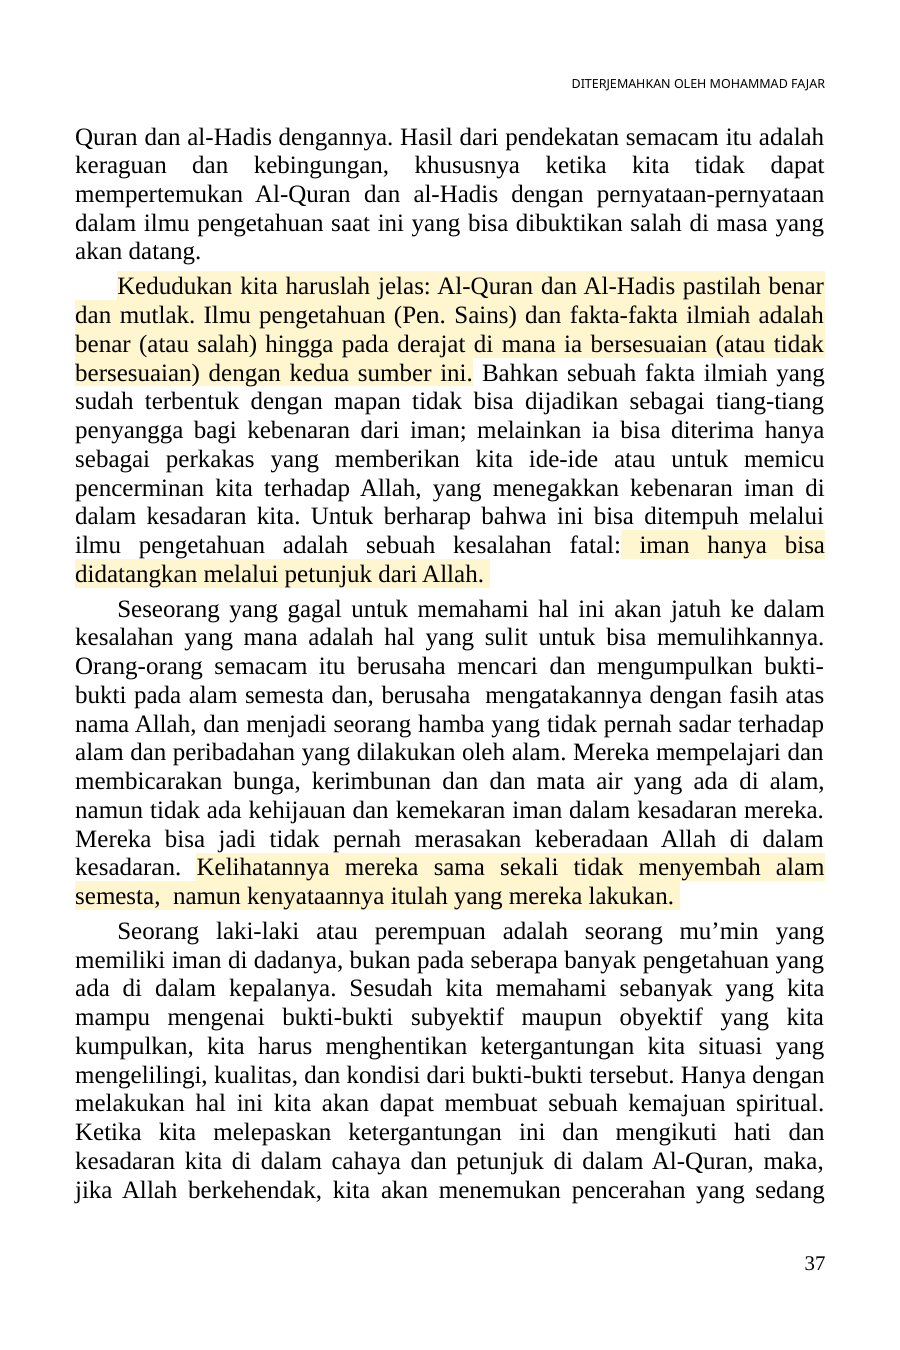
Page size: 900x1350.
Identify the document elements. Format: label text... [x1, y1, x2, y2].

text Seseorang yang gagal untuk memahami hal ini akan jatuh ke dalam kesalahan yang mana adalah hal yang sulit untuk bisa memulihkannya. Orang-orang semacam itu berusaha mencari dan mengumpulkan bukti-bukti pada alam semesta dan, berusaha mengatakannya dengan fasih atas nama Allah, dan menjadi seorang hamba yang tidak pernah sadar terhadap alam dan peribadahan yang dilakukan oleh alam. Mereka mempelajari dan membicarakan bunga, kerimbunan dan dan mata air yang ada di alam, namun tidak ada kehijauan dan kemekaran iman dalam kesadaran mereka. Mereka bisa jadi tidak pernah merasakan keberadaan Allah di dalam kesadaran. Kelihatannya mereka sama sekali tidak menyembah alam semesta, namun kenyataannya itulah yang mereka lakukan. [75, 594, 825, 910]
text Seorang laki-laki atau perempuan adalah seorang mu’min yang memiliki iman di dadanya, bukan pada seberapa banyak pengetahuan yang ada di dalam kepalanya. Sesudah kita memahami sebanyak yang kita mampu mengenai bukti-bukti subyektif maupun obyektif yang kita kumpulkan, kita harus menghentikan ketergantungan kita situasi yang mengelilingi, kualitas, dan kondisi dari bukti-bukti tersebut. Hanya dengan melakukan hal ini kita akan dapat membuat sebuah kemajuan spiritual. Ketika kita melepaskan ketergantungan ini dan mengikuti hati dan kesadaran kita di dalam cahaya dan petunjuk di dalam Al-Quran, maka, jika Allah berkehendak, kita akan menemukan pencerahan yang sedang [75, 916, 825, 1203]
text Quran dan al-Hadis dengannya. Hasil dari pendekatan semacam itu adalah keraguan dan kebingungan, khususnya ketika kita tidak dapat mempertemukan Al-Quran dan al-Hadis dengan pernyataan-pernyataan dalam ilmu pengetahuan saat ini yang bisa dibuktikan salah di masa yang akan datang. [75, 122, 825, 265]
text Kedudukan kita haruslah jelas: Al-Quran dan Al-Hadis pastilah benar dan mutlak. Ilmu pengetahuan (Pen. Sains) dan fakta-fakta ilmiah adalah benar (atau salah) hingga pada derajat di mana ia bersesuaian (atau tidak bersesuaian) dengan kedua sumber ini. Bahkan sebuah fakta ilmiah yang sudah terbentuk dengan mapan tidak bisa dijadikan sebagai tiang-tiang penyangga bagi kebenaran dari iman; melainkan ia bisa diterima hanya sebagai perkakas yang memberikan kita ide-ide atau untuk memicu pencerminan kita terhadap Allah, yang menegakkan kebenaran iman di dalam kesadaran kita. Untuk berharap bahwa ini bisa ditempuh melalui ilmu pengetahuan adalah sebuah kesalahan fatal: iman hanya bisa didatangkan melalui petunjuk dari Allah. [75, 271, 825, 588]
